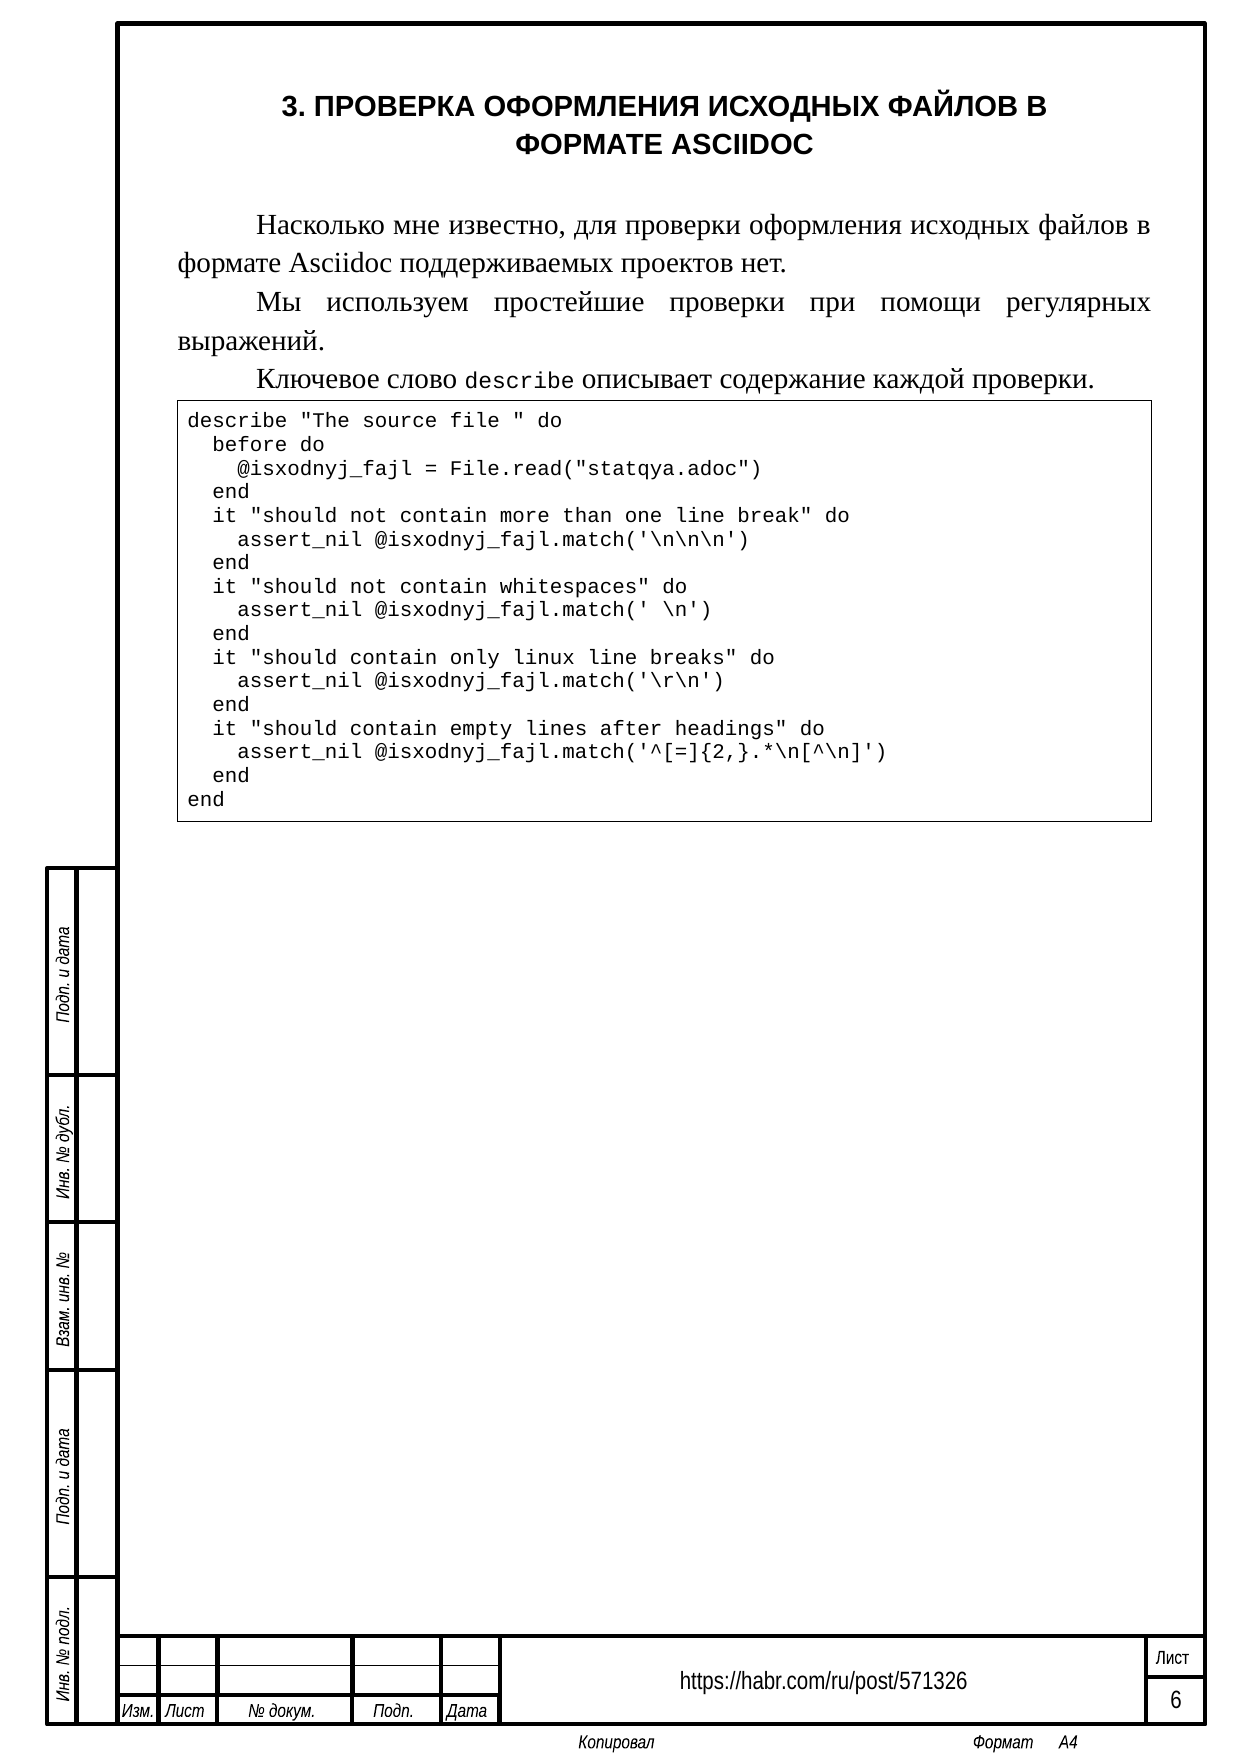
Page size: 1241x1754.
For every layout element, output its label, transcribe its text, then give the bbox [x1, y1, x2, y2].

text Мы используем простейшие проверки при помощи регулярных выражений. [177, 284, 1152, 356]
text Насколько мне известно, для проверки оформления исходных файлов в формате Asciidoc поддерживаемых проектов нет. [177, 207, 1152, 279]
list describe "The source file " do before do @isxodnyj_fajl = File.read("statqya.adoc") end it "should not contain more than one line break" do assert_nil @isxodnyj_fajl.match('\n\n\n') end it "should not contain whitespaces" do assert_nil @isxodnyj_fajl.match(' \n') end it "should contain only linux line breaks" do assert_nil @isxodnyj_fajl.match('\r\n') end it "should contain empty lines after headings" do assert_nil @isxodnyj_fajl.match('^[=]{2,}.*\n[^\n]') end end [178, 401, 1151, 821]
subtitle 3. Проверка оформления исходных файлов в формате Asciidoc [256, 88, 1073, 161]
text Ключевое слово describe описывает содержание каждой проверки. [177, 361, 1152, 395]
